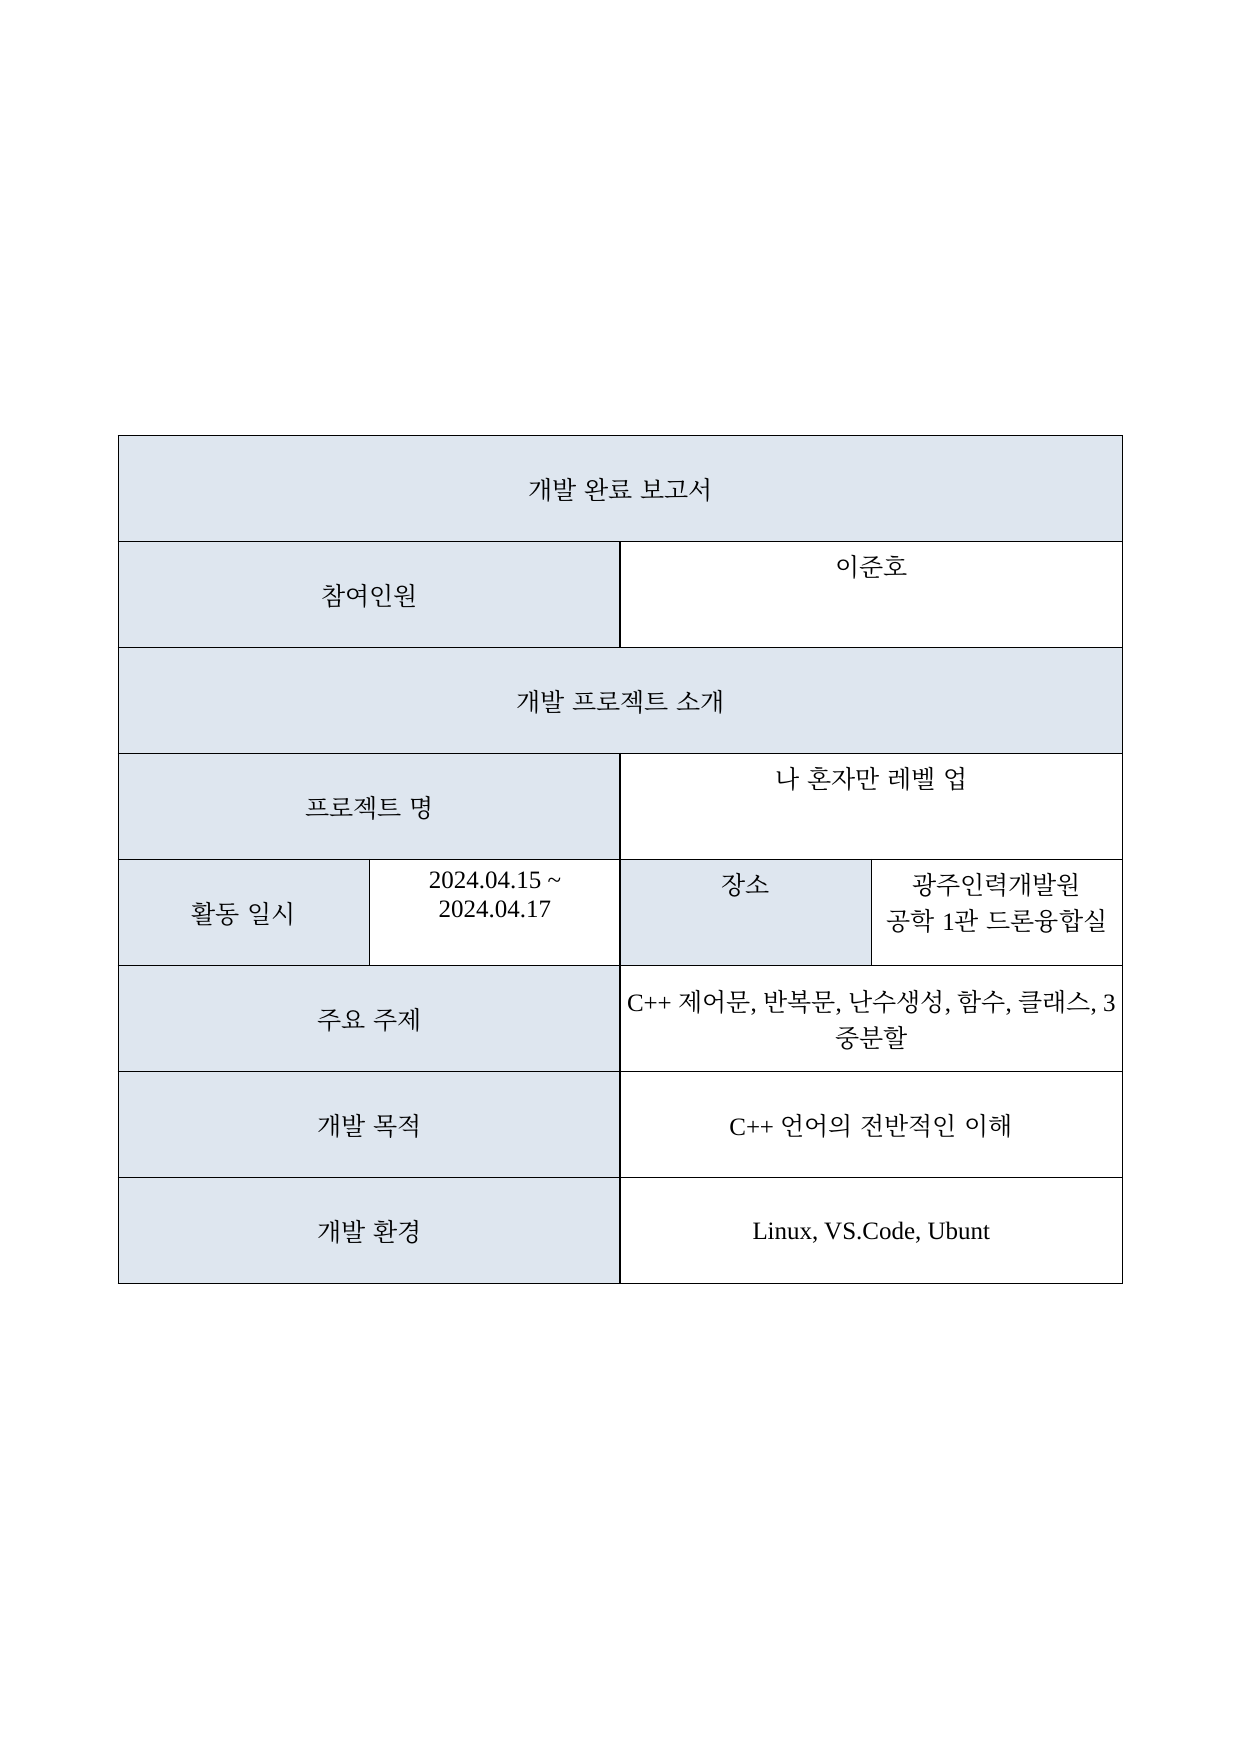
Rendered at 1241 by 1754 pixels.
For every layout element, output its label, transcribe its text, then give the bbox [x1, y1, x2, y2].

table_cell 프로젝트 명 [119, 754, 619, 859]
table_cell C++ 제어문, 반복문, 난수생성, 함수, 클래스, 3중분할 [621, 966, 1122, 1071]
table_cell 나 혼자만 레벨 업 [621, 754, 1122, 859]
table_cell 장소 [621, 860, 871, 965]
table_cell 광주인력개발원 공학 1관 드론융합실 [872, 860, 1122, 965]
table_cell 2024.04.15 ~ 2024.04.17 [370, 860, 619, 965]
table_cell 개발 환경 [119, 1178, 619, 1283]
table_cell Linux, VS.Code, Ubunt [621, 1178, 1122, 1283]
table_cell 개발 프로젝트 소개 [119, 648, 1122, 753]
table_cell 개발 목적 [119, 1072, 619, 1177]
table_header 개발 완료 보고서 [119, 436, 1122, 541]
table_cell C++ 언어의 전반적인 이해 [621, 1072, 1122, 1177]
table_cell 이준호 [621, 542, 1122, 647]
table_cell 활동 일시 [119, 860, 369, 965]
table_cell 참여인원 [119, 542, 619, 647]
table_cell 주요 주제 [119, 966, 619, 1071]
